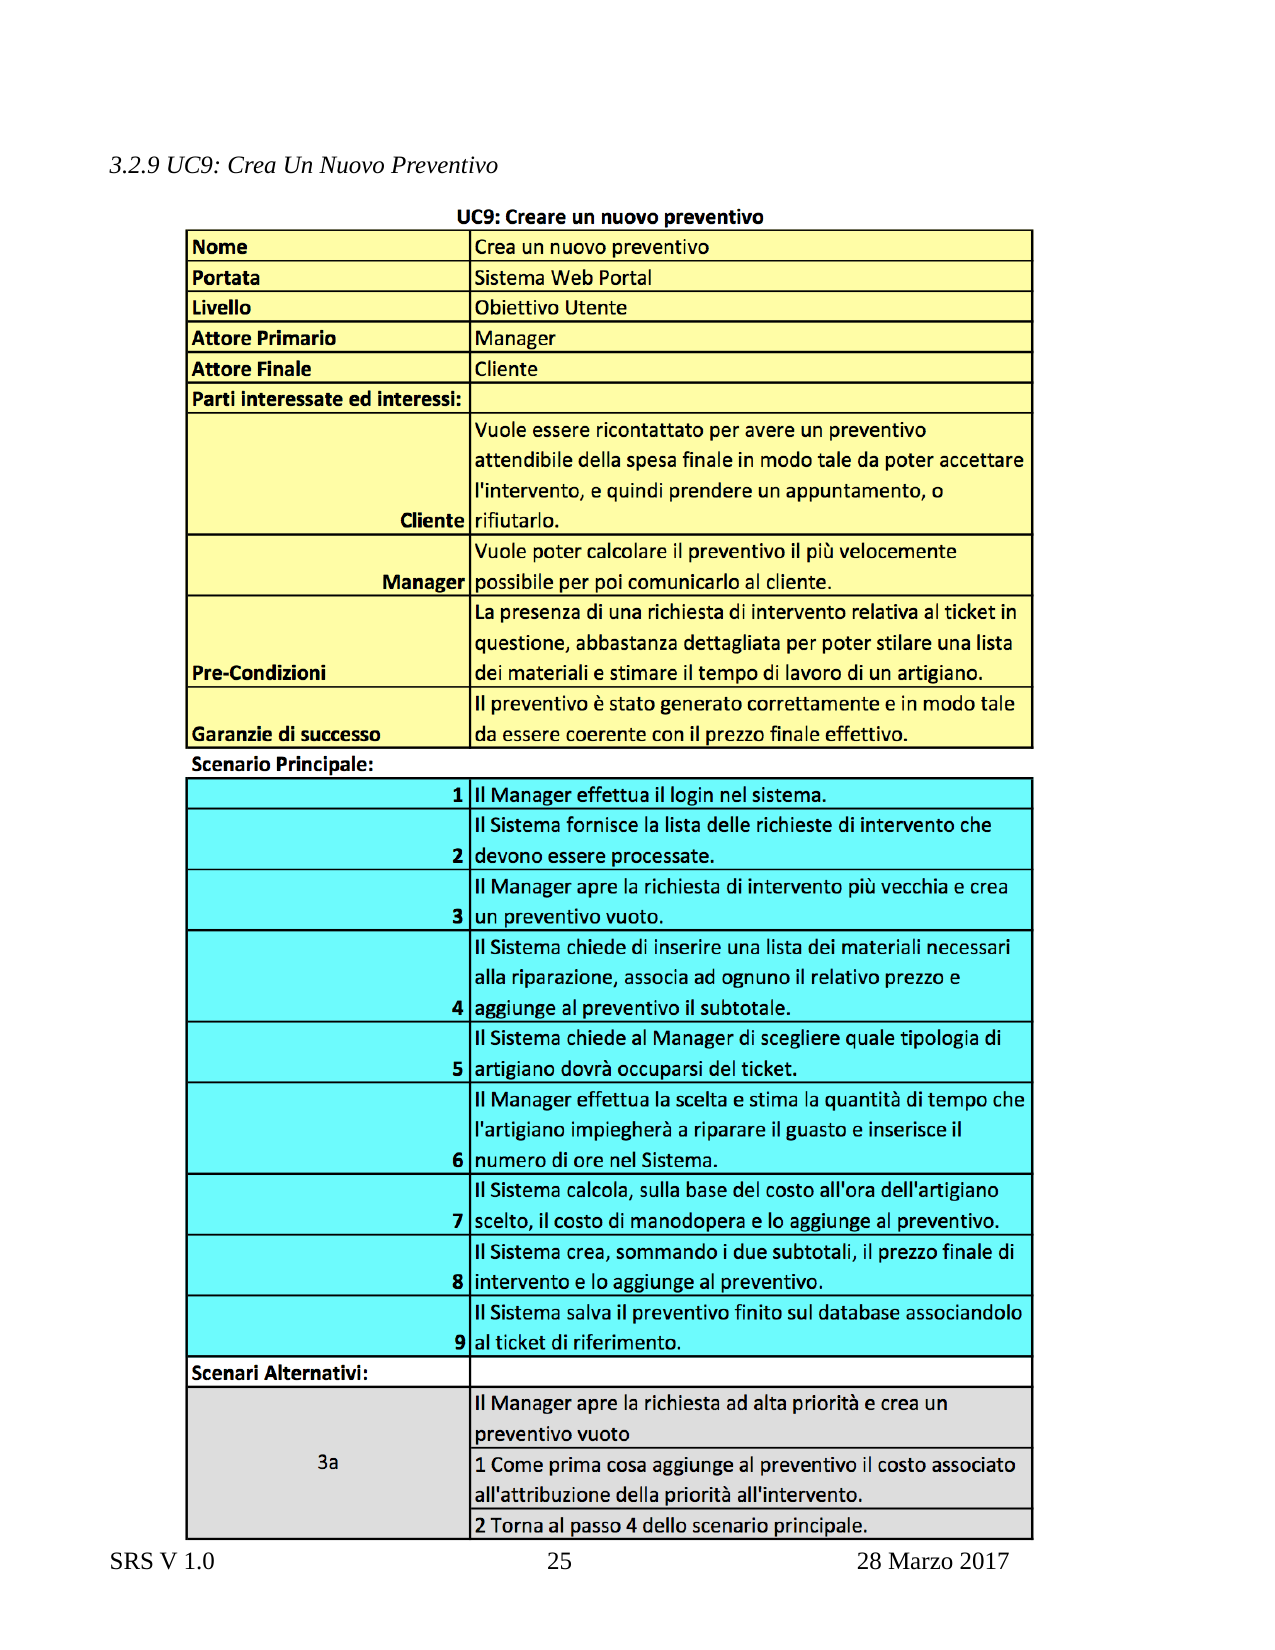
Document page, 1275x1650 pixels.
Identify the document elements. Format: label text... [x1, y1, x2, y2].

picture [170, 206, 1049, 1552]
subtitle 3.2.9 UC9: Crea Un Nuovo Preventivo [109, 150, 1162, 179]
